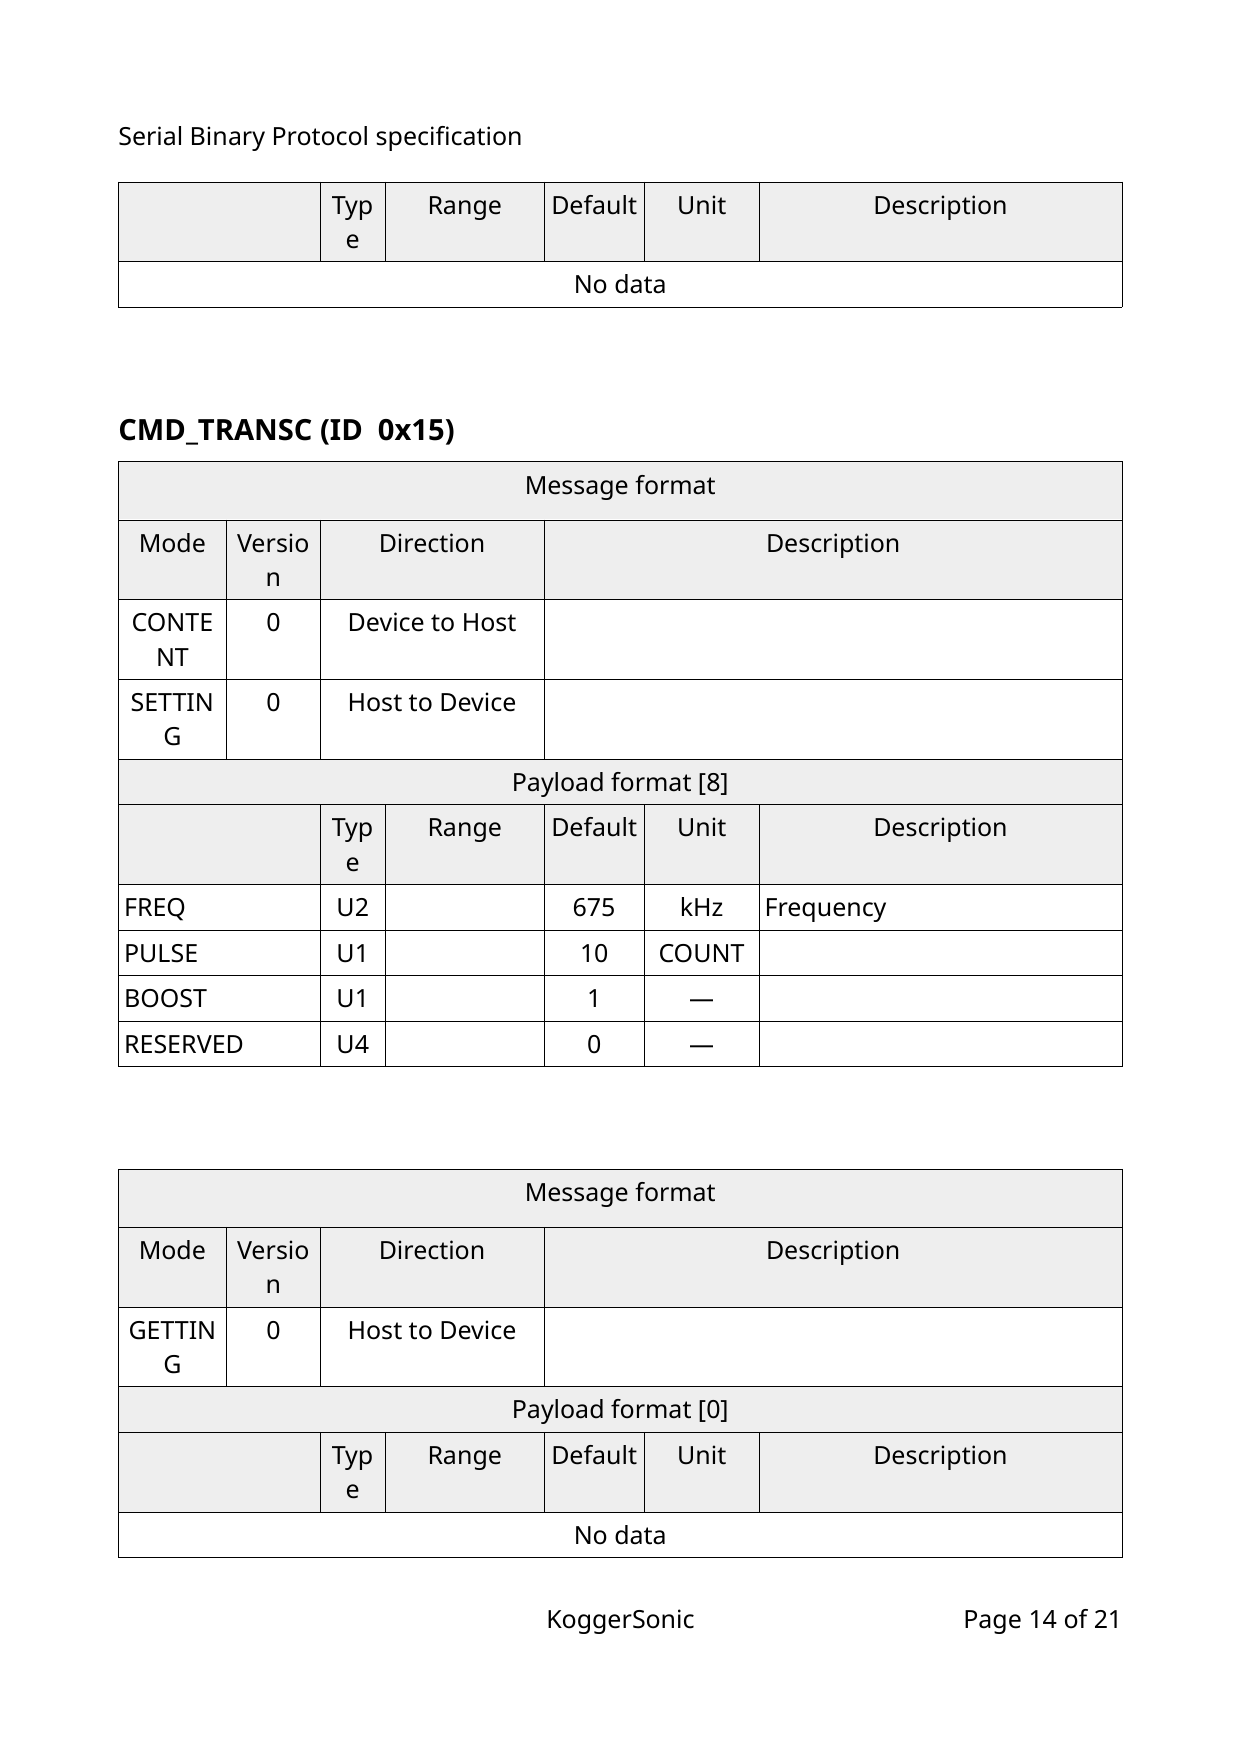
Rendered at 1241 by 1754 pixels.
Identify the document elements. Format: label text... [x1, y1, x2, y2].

table_cell Version [227, 1228, 320, 1307]
table_cell Type [321, 805, 385, 884]
table_cell GETTING [119, 1308, 226, 1386]
table_cell Frequency [760, 885, 1122, 929]
table_cell Default [545, 183, 644, 261]
table_cell Description [760, 1433, 1122, 1512]
table_cell U4 [321, 1022, 385, 1066]
table_cell [386, 976, 544, 1021]
table_cell Mode [119, 521, 226, 599]
table_cell — [645, 1022, 759, 1066]
table_cell [760, 931, 1122, 975]
table_cell [386, 1022, 544, 1066]
table_cell Payload format [0] [119, 1387, 1122, 1432]
table_cell Host to Device [321, 680, 544, 759]
table_cell FREQ [119, 885, 320, 929]
table_cell [386, 885, 544, 929]
table_cell Unit [645, 1433, 759, 1512]
table_cell Payload format [8] [119, 760, 1122, 804]
table_cell No data [119, 262, 1122, 307]
table_cell [760, 1022, 1122, 1066]
table_cell Unit [645, 805, 759, 884]
table_cell Host to Device [321, 1308, 544, 1386]
table_cell Description [545, 1228, 1122, 1307]
table_cell U1 [321, 976, 385, 1021]
table_cell 0 [545, 1022, 644, 1066]
table_cell [119, 1433, 320, 1512]
table_cell Description [760, 805, 1122, 884]
table_cell Version [227, 521, 320, 599]
table_cell PULSE [119, 931, 320, 975]
table_cell Range [386, 1433, 544, 1512]
table_header Message format [119, 1170, 1122, 1227]
table_cell Direction [321, 521, 544, 599]
table_cell [545, 1308, 1122, 1386]
table_cell CONTENT [119, 600, 226, 679]
table_cell [545, 600, 1122, 679]
table_cell Default [545, 1433, 644, 1512]
table_cell Description [545, 521, 1122, 599]
table_cell 675 [545, 885, 644, 929]
table_cell U1 [321, 931, 385, 975]
table_cell [119, 183, 320, 261]
table_cell No data [119, 1513, 1122, 1557]
table_cell [386, 931, 544, 975]
table_cell Type [321, 183, 385, 261]
table_cell U2 [321, 885, 385, 929]
table_cell Range [386, 805, 544, 884]
table_cell COUNT [645, 931, 759, 975]
table_cell [760, 976, 1122, 1021]
table_cell 0 [227, 1308, 320, 1386]
table_cell Default [545, 805, 644, 884]
table_header Message format [119, 462, 1122, 519]
table_cell kHz [645, 885, 759, 929]
table_cell — [645, 976, 759, 1021]
table_cell Range [386, 183, 544, 261]
table_cell BOOST [119, 976, 320, 1021]
table_cell Device to Host [321, 600, 544, 679]
table_cell Unit [645, 183, 759, 261]
table_cell Type [321, 1433, 385, 1512]
table_cell 0 [227, 680, 320, 759]
table_cell SETTING [119, 680, 226, 759]
subtitle CMD_TRANSC (ID 0x15) [118, 409, 1122, 449]
table_cell 0 [227, 600, 320, 679]
table_cell [119, 805, 320, 884]
table_cell Direction [321, 1228, 544, 1307]
table_cell 1 [545, 976, 644, 1021]
table_cell Mode [119, 1228, 226, 1307]
table_cell 10 [545, 931, 644, 975]
table_cell RESERVED [119, 1022, 320, 1066]
table_cell [545, 680, 1122, 759]
table_cell Description [760, 183, 1122, 261]
